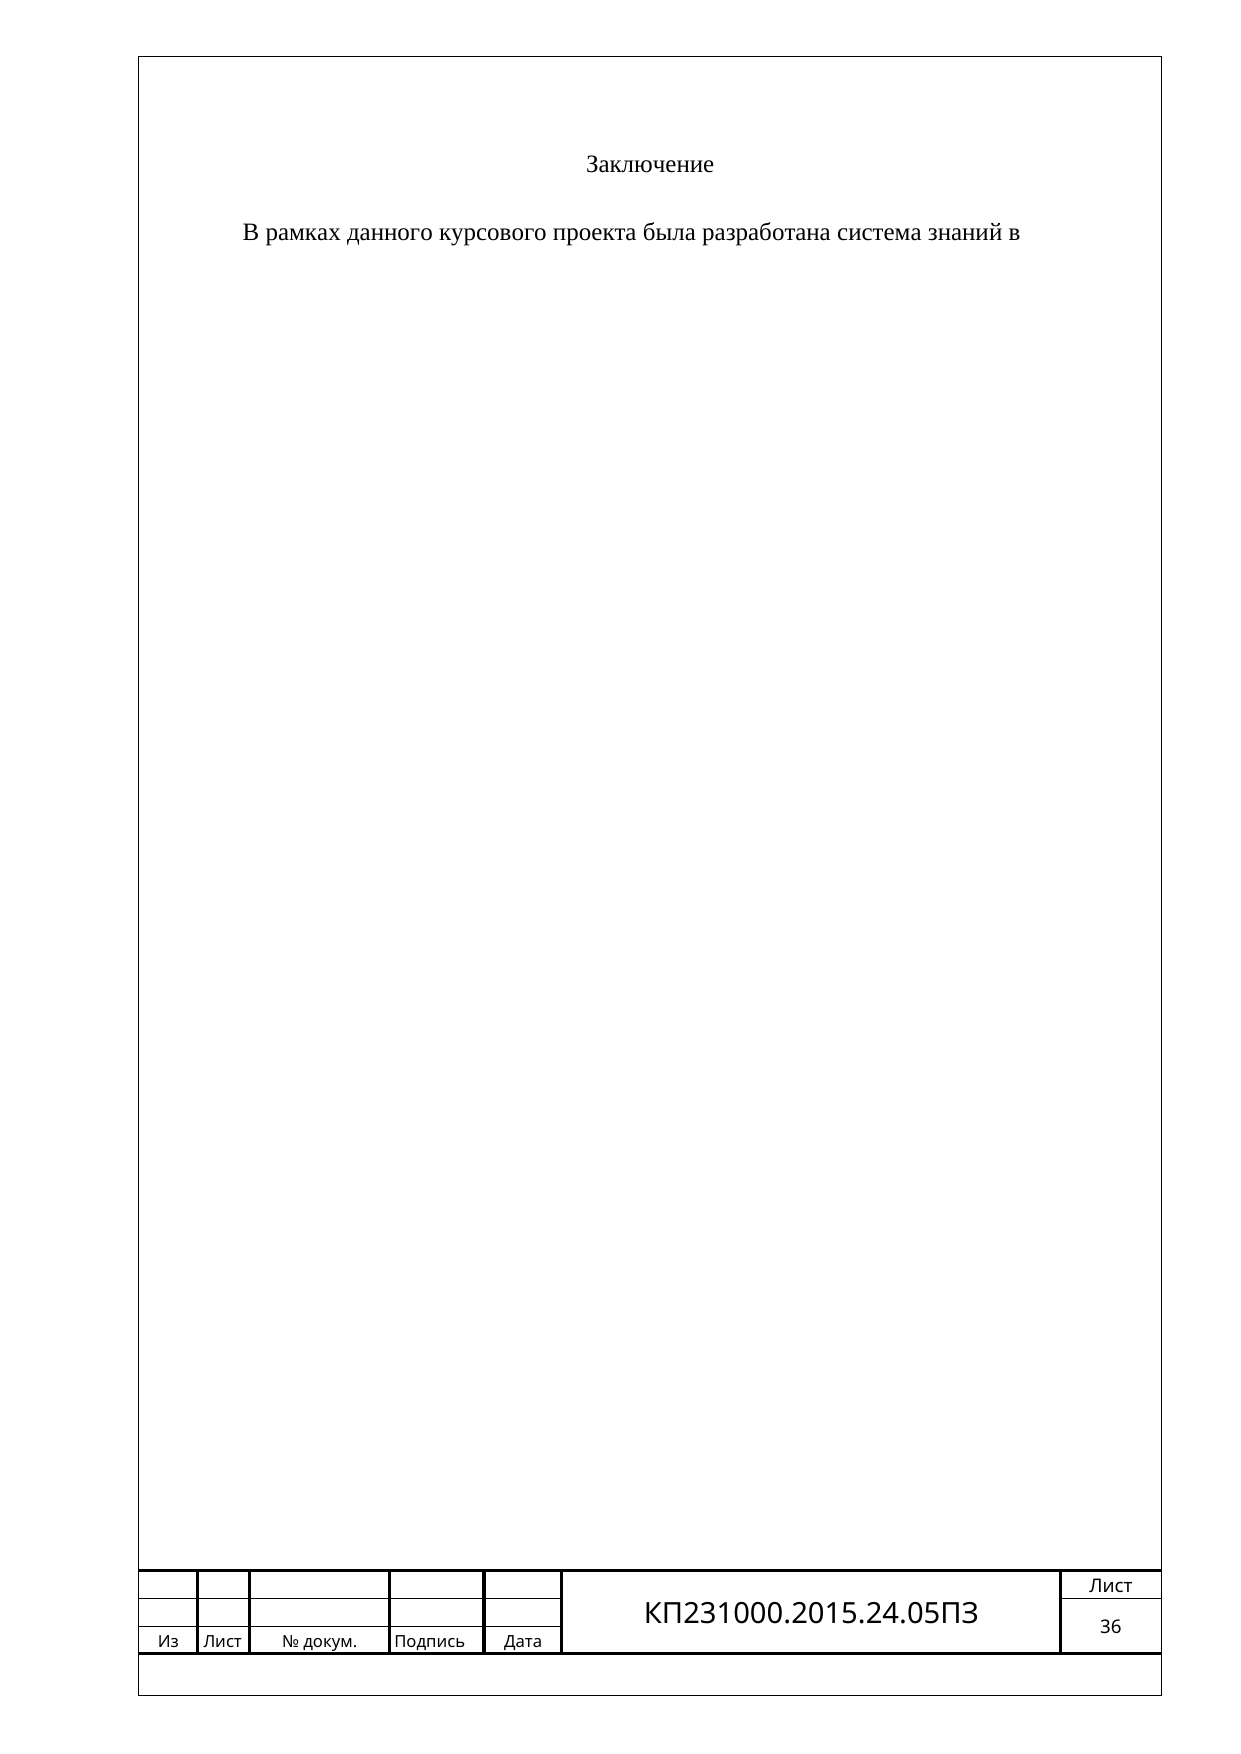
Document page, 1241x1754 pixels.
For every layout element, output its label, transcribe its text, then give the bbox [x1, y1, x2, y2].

text В рамках данного курсового проекта была разработана система знаний в [168, 217, 1132, 246]
subtitle Заключение [168, 149, 1132, 178]
